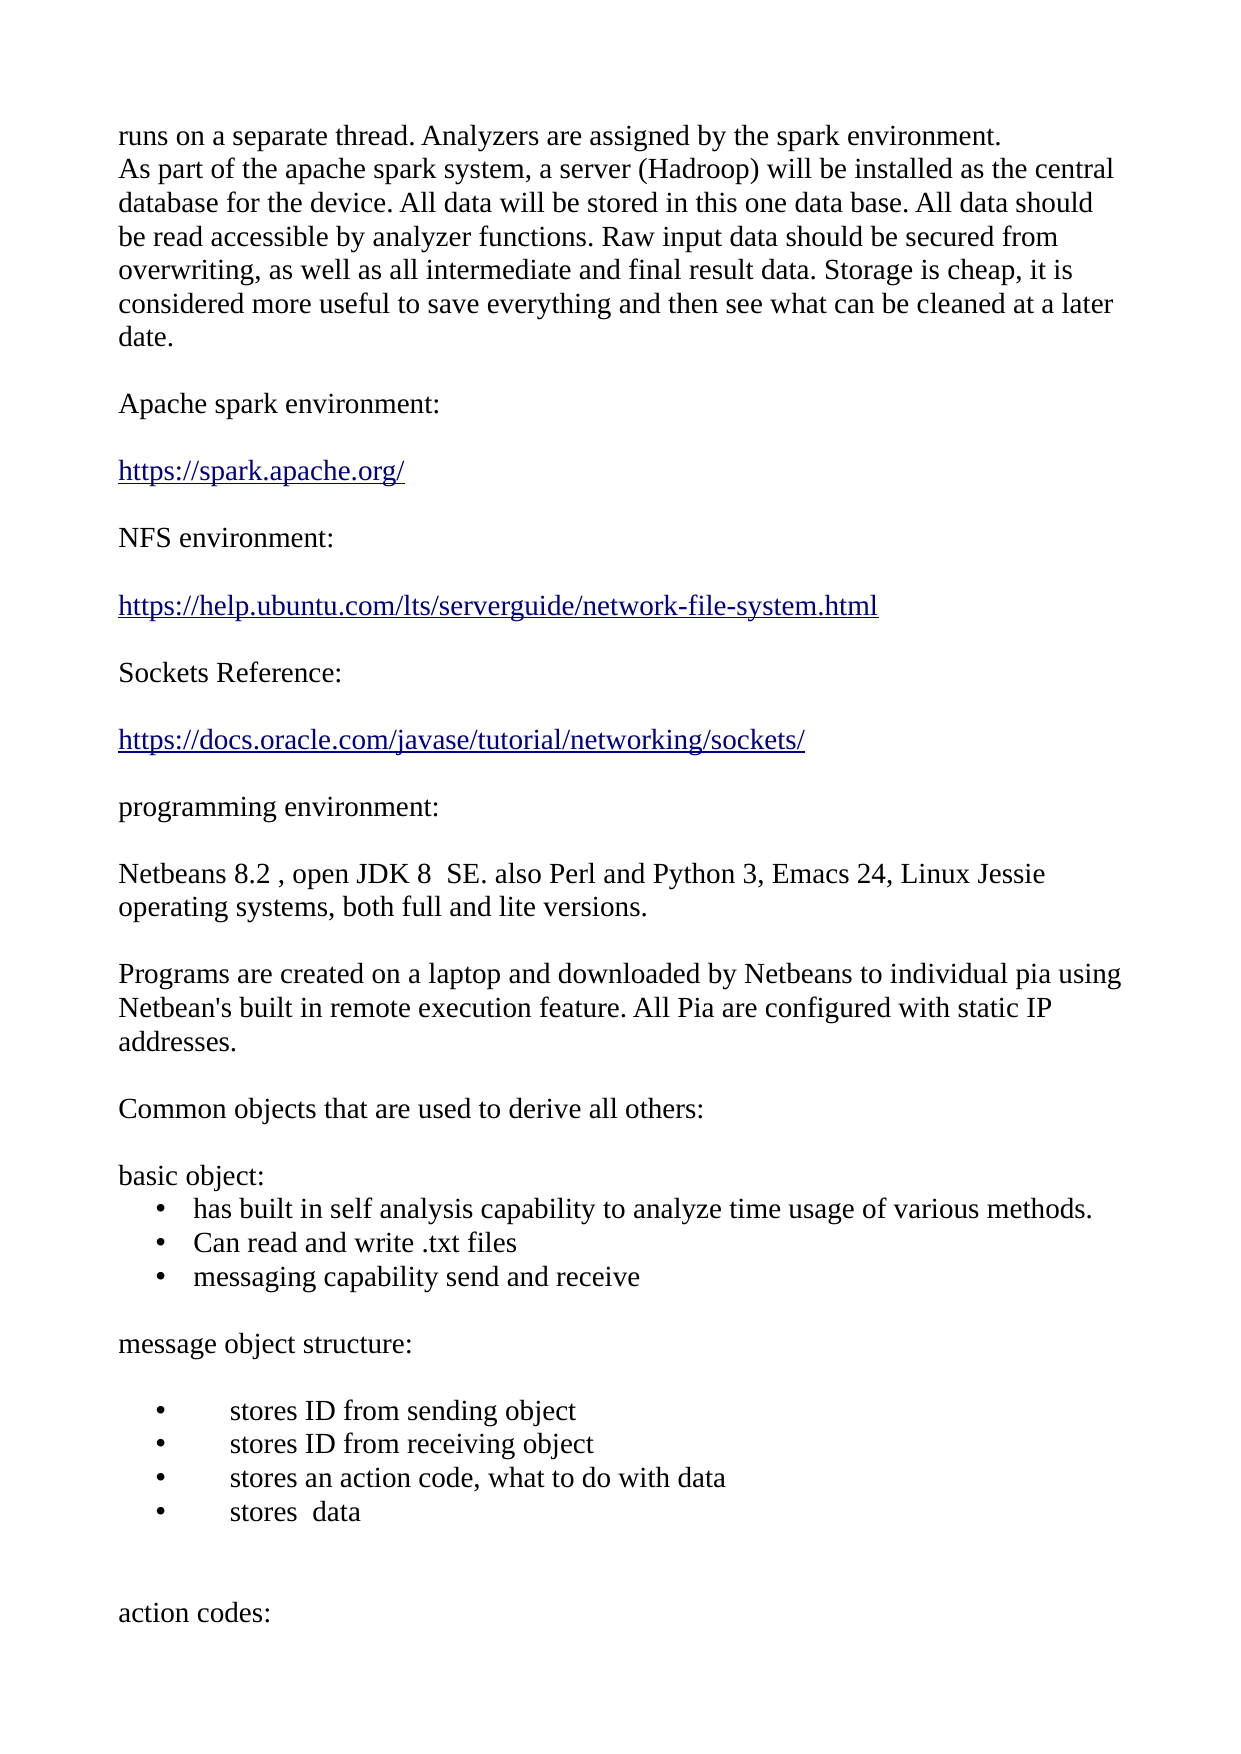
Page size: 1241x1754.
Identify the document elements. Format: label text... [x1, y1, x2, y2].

text Sockets Reference: [118, 655, 1122, 688]
text Netbeans 8.2 , open JDK 8 SE. also Perl and Python 3, Emacs 24, Linux Jessie operating systems, both full and lite versions. [118, 856, 1122, 923]
text https://spark.apache.org/ [118, 453, 1122, 487]
list has built in self analysis capability to analyze time usage of various methods. [156, 1191, 1122, 1225]
text Common objects that are used to derive all others: [118, 1091, 1122, 1124]
text Programs are created on a laptop and downloaded by Netbeans to individual pia using Netbean's built in remote execution feature. All Pia are configured with static IP addresses. [118, 957, 1122, 1057]
list stores an action code, what to do with data [156, 1460, 1122, 1494]
list messaging capability send and receive [156, 1259, 1122, 1292]
text As part of the apache spark system, a server (Hadroop) will be installed as the central database for the device. All data will be stored in this one data base. All data should be read accessible by analyzer functions. Raw input data should be secured from overwriting, as well as all intermediate and final result data. Storage is cheap, it is considered more useful to save everything and then see what can be cleaned at a later date. [118, 152, 1122, 353]
list stores ID from receiving object [156, 1427, 1122, 1460]
text programming environment: [118, 789, 1122, 822]
list Can read and write .txt files [156, 1225, 1122, 1259]
text runs on a separate thread. Analyzers are assigned by the spark environment. [118, 118, 1122, 152]
list stores data [156, 1494, 1122, 1528]
text action codes: [118, 1595, 1122, 1628]
text https://docs.oracle.com/javase/tutorial/networking/sockets/ [118, 722, 1122, 755]
text message object structure: [118, 1326, 1122, 1359]
text basic object: [118, 1158, 1122, 1191]
text NFS environment: [118, 521, 1122, 554]
list stores ID from sending object [156, 1393, 1122, 1427]
text https://help.ubuntu.com/lts/serverguide/network-file-system.html [118, 588, 1122, 621]
text Apache spark environment: [118, 386, 1122, 420]
